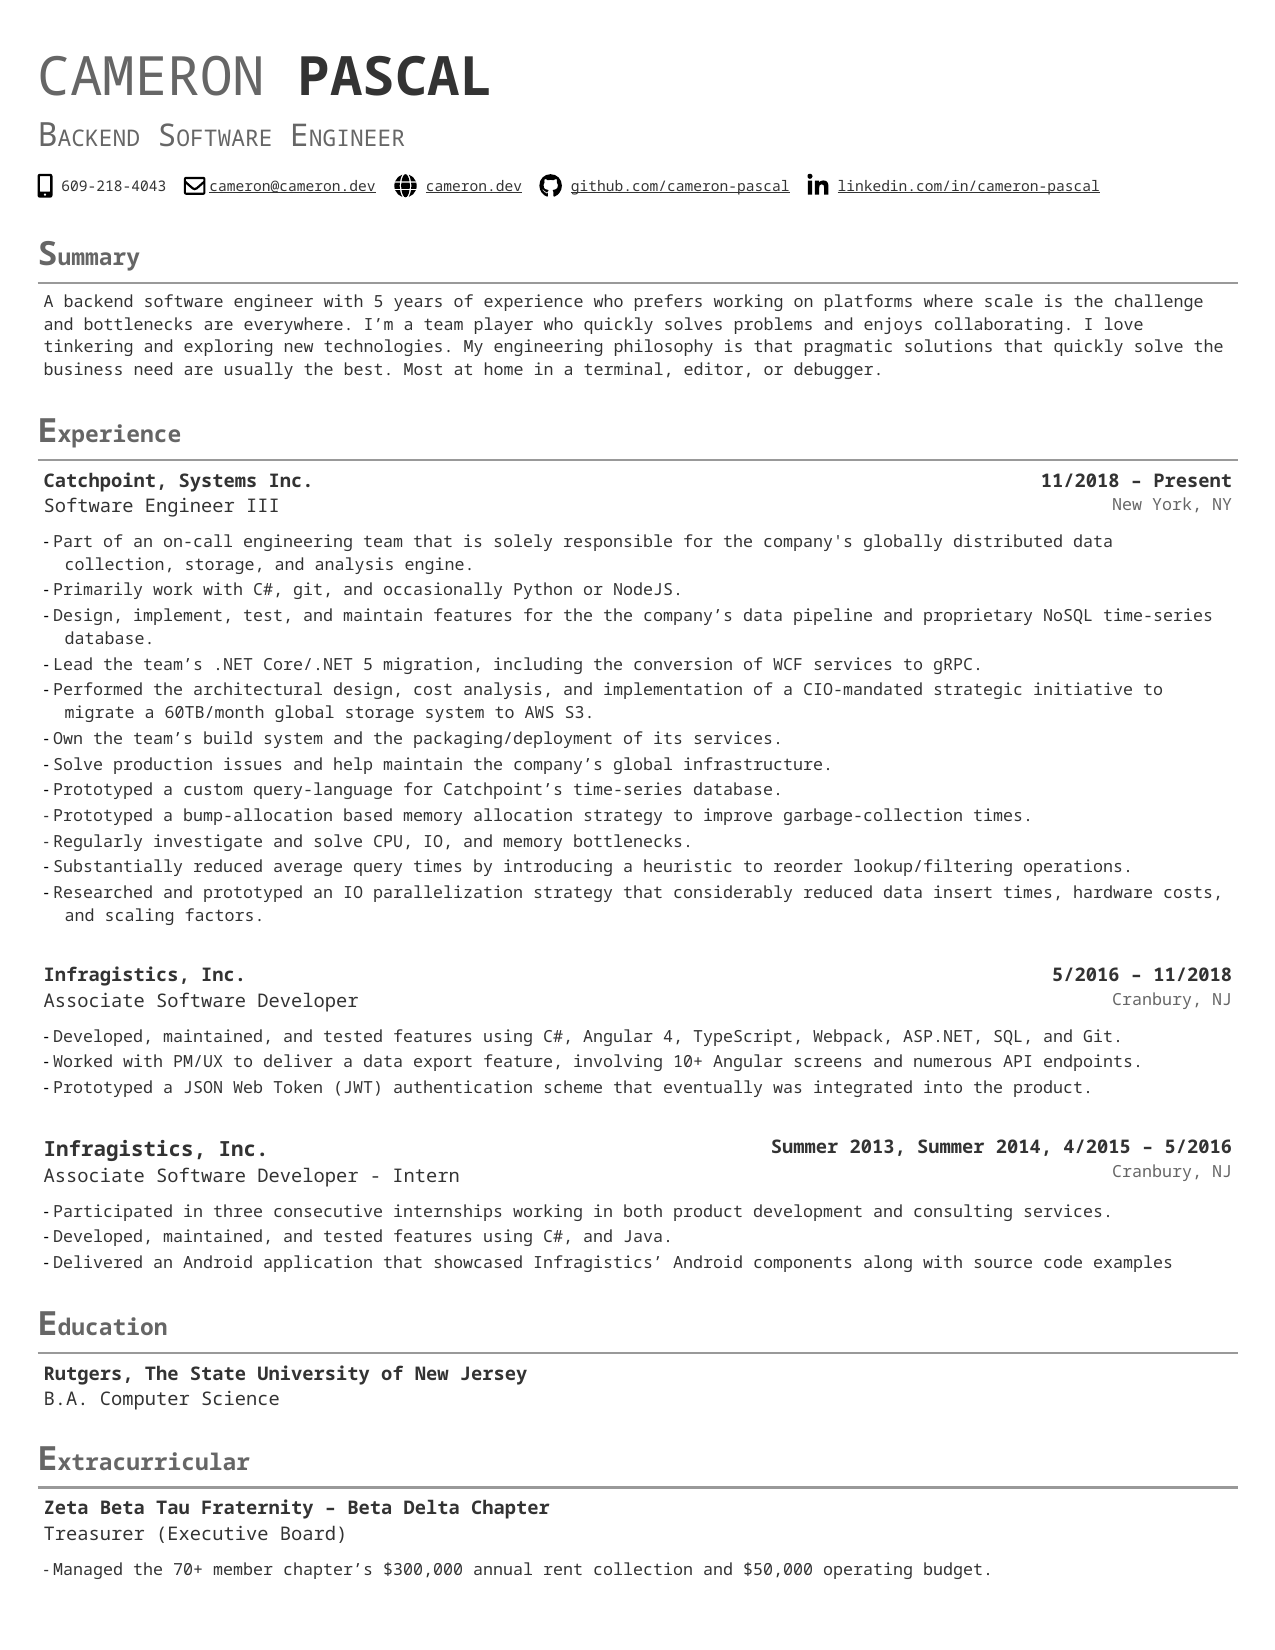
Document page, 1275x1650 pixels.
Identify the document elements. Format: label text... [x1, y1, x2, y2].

table_header Summer 2013, Summer 2014, 4/2015 – 5/2016 Cranbury, NJ [619, 1128, 1237, 1193]
table_header 11/2018 – Present New York, NY [637, 461, 1237, 524]
text Experience [37, 407, 1237, 453]
table_header Catchpoint, Systems Inc. Software Engineer III [38, 461, 637, 524]
table_header Infragistics, Inc. Associate Software Developer - Intern [38, 1128, 619, 1193]
table_cell Part of an on-call engineering team that is solely responsible for the company's globally distributed data collection, storage, and analysis engine. Primarily work with C#, git, and occasionally Python or NodeJS. Design, implement, test, and maintain features for the the company’s data pipeline and proprietary NoSQL time-series database. Lead the team’s .NET Core/.NET 5 migration, including the conversion of WCF services to gRPC. Performed the architectural design, cost analysis, and implementation of a CIO-mandated strategic initiative to migrate a 60TB/month global storage system to AWS S3. Own the team’s build system and the packaging/deployment of its services. Solve production issues and help maintain the company’s global infrastructure. Prototyped a custom query-language for Catchpoint’s time-series database. Prototyped a bump-allocation based memory allocation strategy to improve garbage-collection times. Regularly investigate and solve CPU, IO, and memory bottlenecks. Substantially reduced average query times by introducing a heuristic to reorder lookup/filtering operations. Researched and prototyped an IO parallelization strategy that considerably reduced data insert times, hardware costs, and scaling factors. [38, 524, 1237, 935]
table_header Rutgers, The State University of New Jersey B.A. Computer Science [38, 1354, 637, 1417]
table_header A backend software engineer with 5 years of experience who prefers working on platforms where scale is the challenge and bottlenecks are everywhere. I’m a team player who quickly solves problems and enjoys collaborating. I love tinkering and exploring new technologies. My engineering philosophy is that pragmatic solutions that quickly solve the business need are usually the best. Most at home in a terminal, editor, or debugger. [38, 284, 1237, 389]
table_header [638, 1489, 1237, 1551]
table_header 5/2016 – 11/2018 Cranbury, NJ [637, 956, 1237, 1018]
text Extracurricular [37, 1435, 1237, 1480]
table_cell Managed the 70+ member chapter’s $300,000 annual rent collection and $50,000 operating budget. [38, 1551, 1237, 1592]
text Summary [37, 230, 1237, 275]
text Education [37, 1300, 1237, 1346]
table_header [638, 1354, 1237, 1417]
table_header Infragistics, Inc. Associate Software Developer [38, 956, 637, 1018]
table_cell Developed, maintained, and tested features using C#, Angular 4, TypeScript, Webpack, ASP.NET, SQL, and Git. Worked with PM/UX to deliver a data export feature, involving 10+ Angular screens and numerous API endpoints. Prototyped a JSON Web Token (JWT) authentication scheme that eventually was integrated into the product. [38, 1019, 1237, 1107]
table_header Zeta Beta Tau Fraternity – Beta Delta Chapter Treasurer (Executive Board) [38, 1489, 637, 1551]
table_cell Participated in three consecutive internships working in both product development and consulting services. Developed, maintained, and tested features using C#, and Java. Delivered an Android application that showcased Infragistics’ Android components along with source code examples [38, 1194, 1237, 1282]
